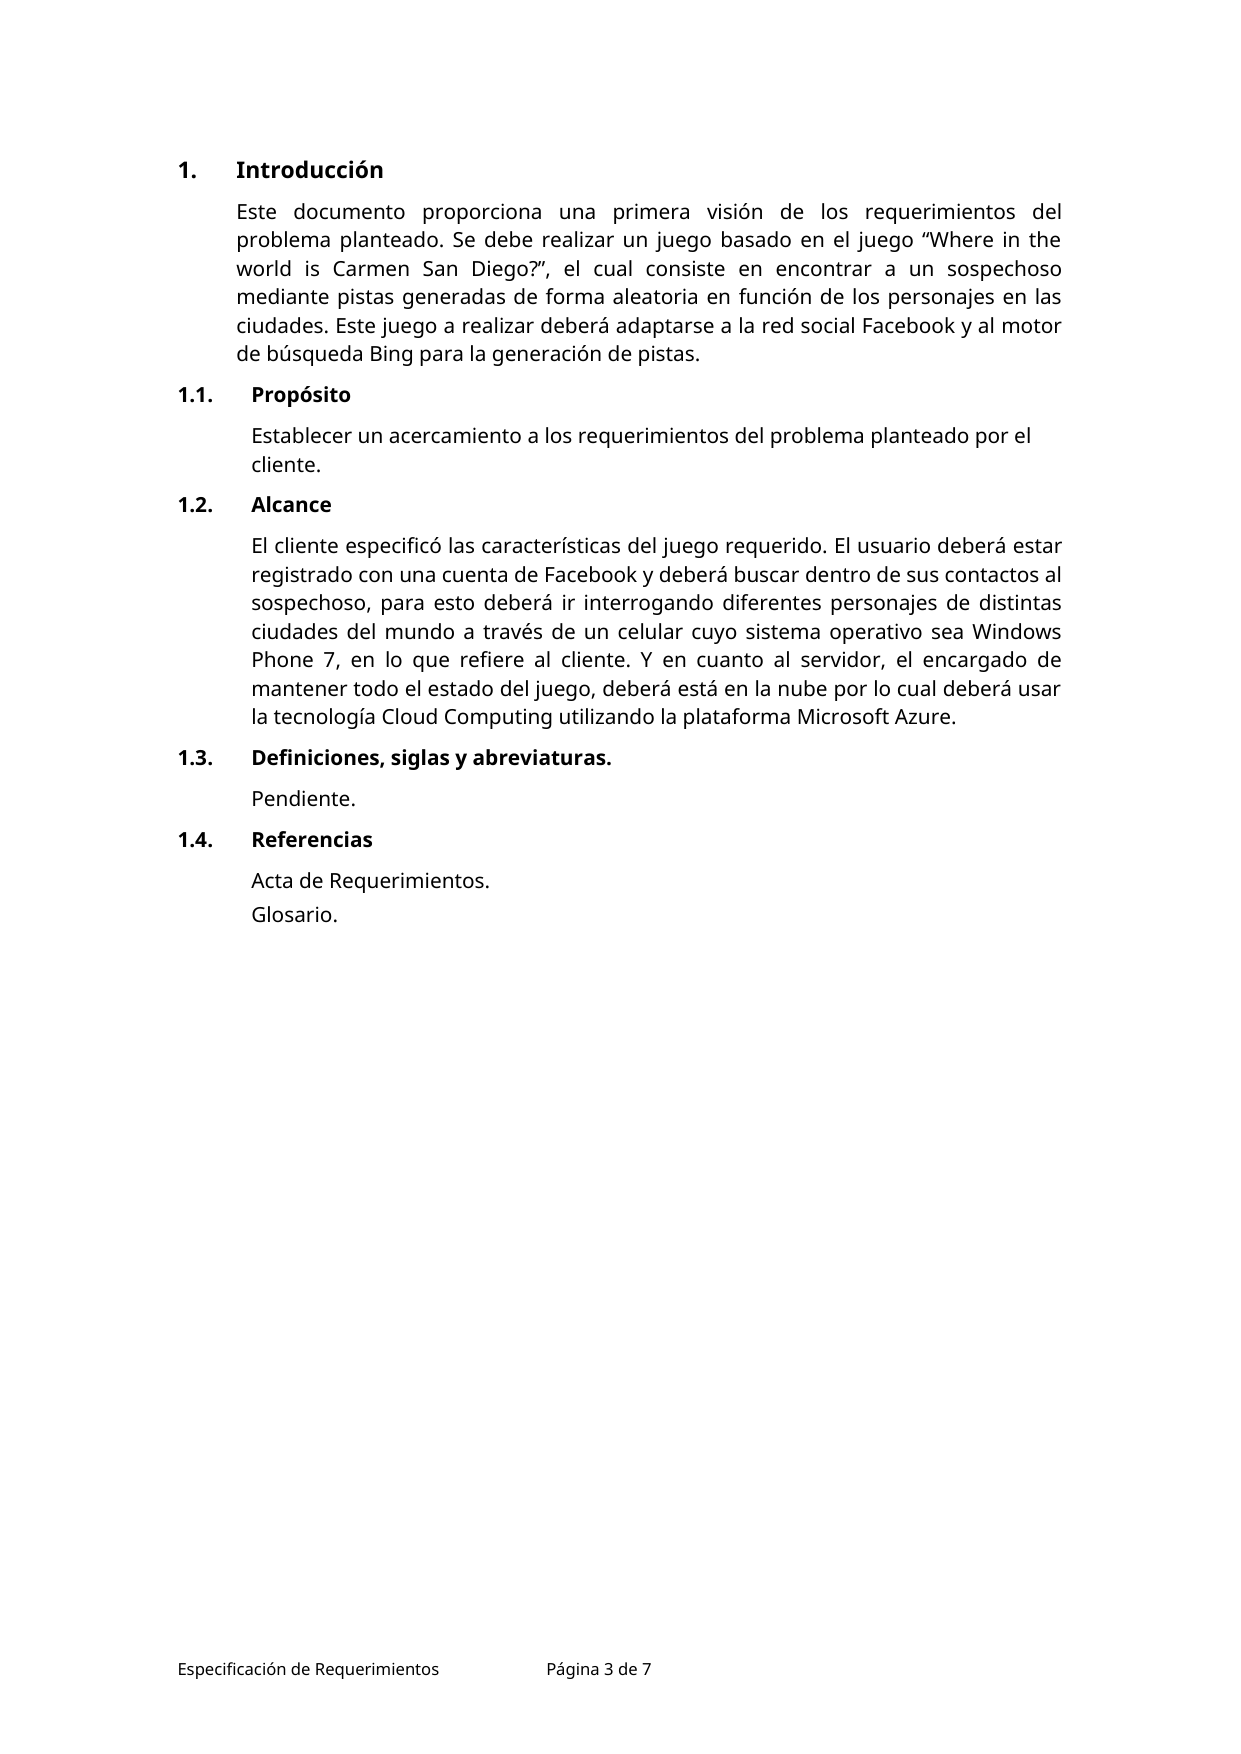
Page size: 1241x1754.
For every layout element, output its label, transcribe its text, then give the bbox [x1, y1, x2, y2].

text Pendiente. [251, 784, 1063, 812]
text Acta de Requerimientos. [251, 866, 1063, 894]
list Alcance [177, 491, 1063, 519]
list Referencias [177, 825, 1063, 853]
text Este documento proporciona una primera visión de los requerimientos del problema planteado. Se debe realizar un juego basado en el juego “Where in the world is Carmen San Diego?”, el cual consiste en encontrar a un sospechoso mediante pistas generadas de forma aleatoria en función de los personajes en las ciudades. Este juego a realizar deberá adaptarse a la red social Facebook y al motor de búsqueda Bing para la generación de pistas. [236, 197, 1063, 368]
text Glosario. [251, 901, 1063, 929]
subtitle Introducción [177, 153, 1063, 185]
text El cliente especificó las características del juego requerido. El usuario deberá estar registrado con una cuenta de Facebook y deberá buscar dentro de sus contactos al sospechoso, para esto deberá ir interrogando diferentes personajes de distintas ciudades del mundo a través de un celular cuyo sistema operativo sea Windows Phone 7, en lo que refiere al cliente. Y en cuanto al servidor, el encargado de mantener todo el estado del juego, deberá está en la nube por lo cual deberá usar la tecnología Cloud Computing utilizando la plataforma Microsoft Azure. [251, 532, 1063, 731]
text Establecer un acercamiento a los requerimientos del problema planteado por el cliente. [251, 421, 1063, 478]
list Propósito [177, 380, 1063, 409]
list Definiciones, siglas y abreviaturas. [177, 743, 1063, 772]
